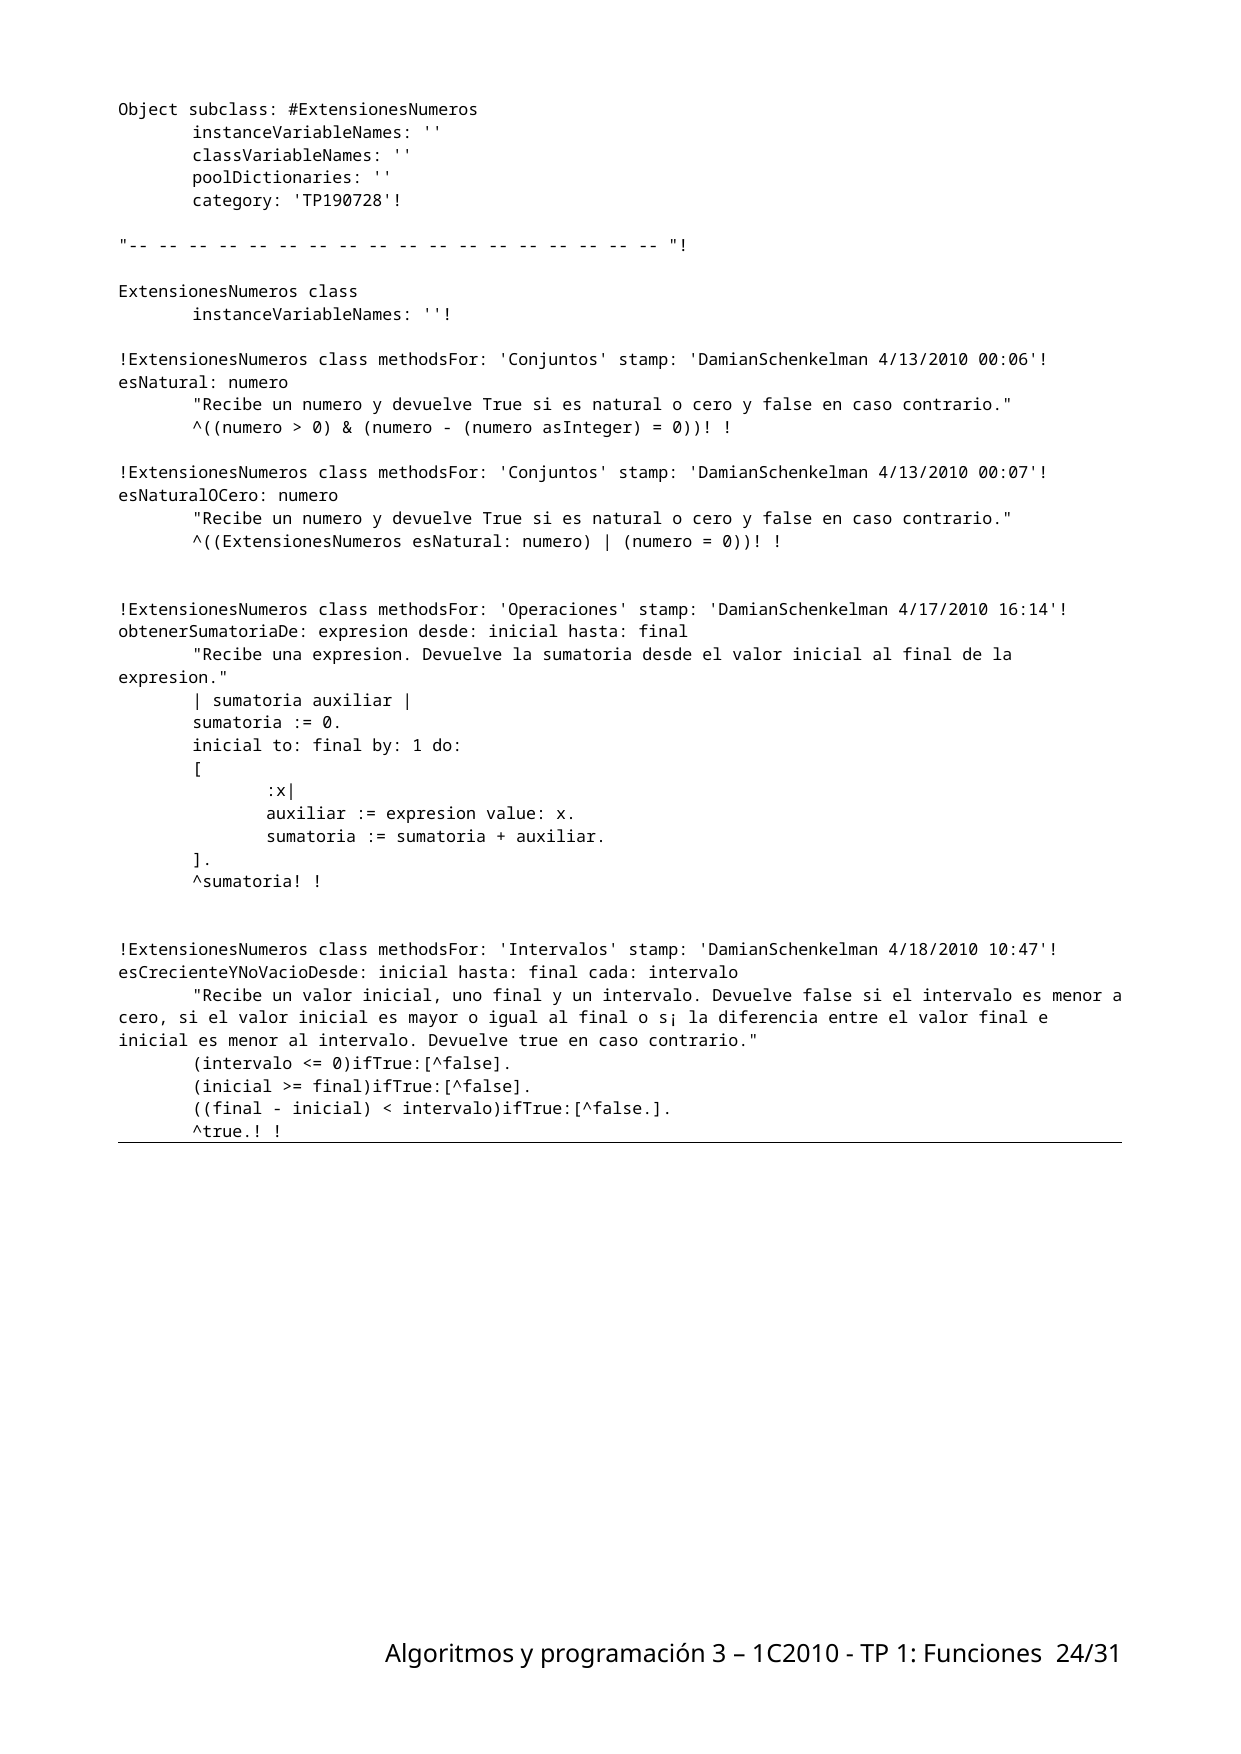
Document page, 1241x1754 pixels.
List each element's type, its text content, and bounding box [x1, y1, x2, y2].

subtitle Object subclass: #ExtensionesNumeros instanceVariableNames: '' classVariableNames: '' poolDictionaries: '' category: 'TP190728'! "-- -- -- -- -- -- -- -- -- -- -- -- -- -- -- -- -- -- "! ExtensionesNumeros class instanceVariableNames: ''! !ExtensionesNumeros class methodsFor: 'Conjuntos' stamp: 'DamianSchenkelman 4/13/2010 00:06'! esNatural: numero "Recibe un numero y devuelve True si es natural o cero y false en caso contrario." ^((numero > 0) & (numero - (numero asInteger) = 0))! ! !ExtensionesNumeros class methodsFor: 'Conjuntos' stamp: 'DamianSchenkelman 4/13/2010 00:07'! esNaturalOCero: numero "Recibe un numero y devuelve True si es natural o cero y false en caso contrario." ^((ExtensionesNumeros esNatural: numero) | (numero = 0))! ! !ExtensionesNumeros class methodsFor: 'Operaciones' stamp: 'DamianSchenkelman 4/17/2010 16:14'! obtenerSumatoriaDe: expresion desde: inicial hasta: final "Recibe una expresion. Devuelve la sumatoria desde el valor inicial al final de la expresion." | sumatoria auxiliar | sumatoria := 0. inicial to: final by: 1 do: [ :x| auxiliar := expresion value: x. sumatoria := sumatoria + auxiliar. ]. ^sumatoria! ! !ExtensionesNumeros class methodsFor: 'Intervalos' stamp: 'DamianSchenkelman 4/18/2010 10:47'! esCrecienteYNoVacioDesde: inicial hasta: final cada: intervalo "Recibe un valor inicial, uno final y un intervalo. Devuelve false si el intervalo es menor a cero, si el valor inicial es mayor o igual al final o s¡ la diferencia entre el valor final e inicial es menor al intervalo. Devuelve true en caso contrario." (intervalo <= 0)ifTrue:[^false]. (inicial >= final)ifTrue:[^false]. ((final - inicial) < intervalo)ifTrue:[^false.]. ^true.! ! [118, 75, 1122, 1142]
